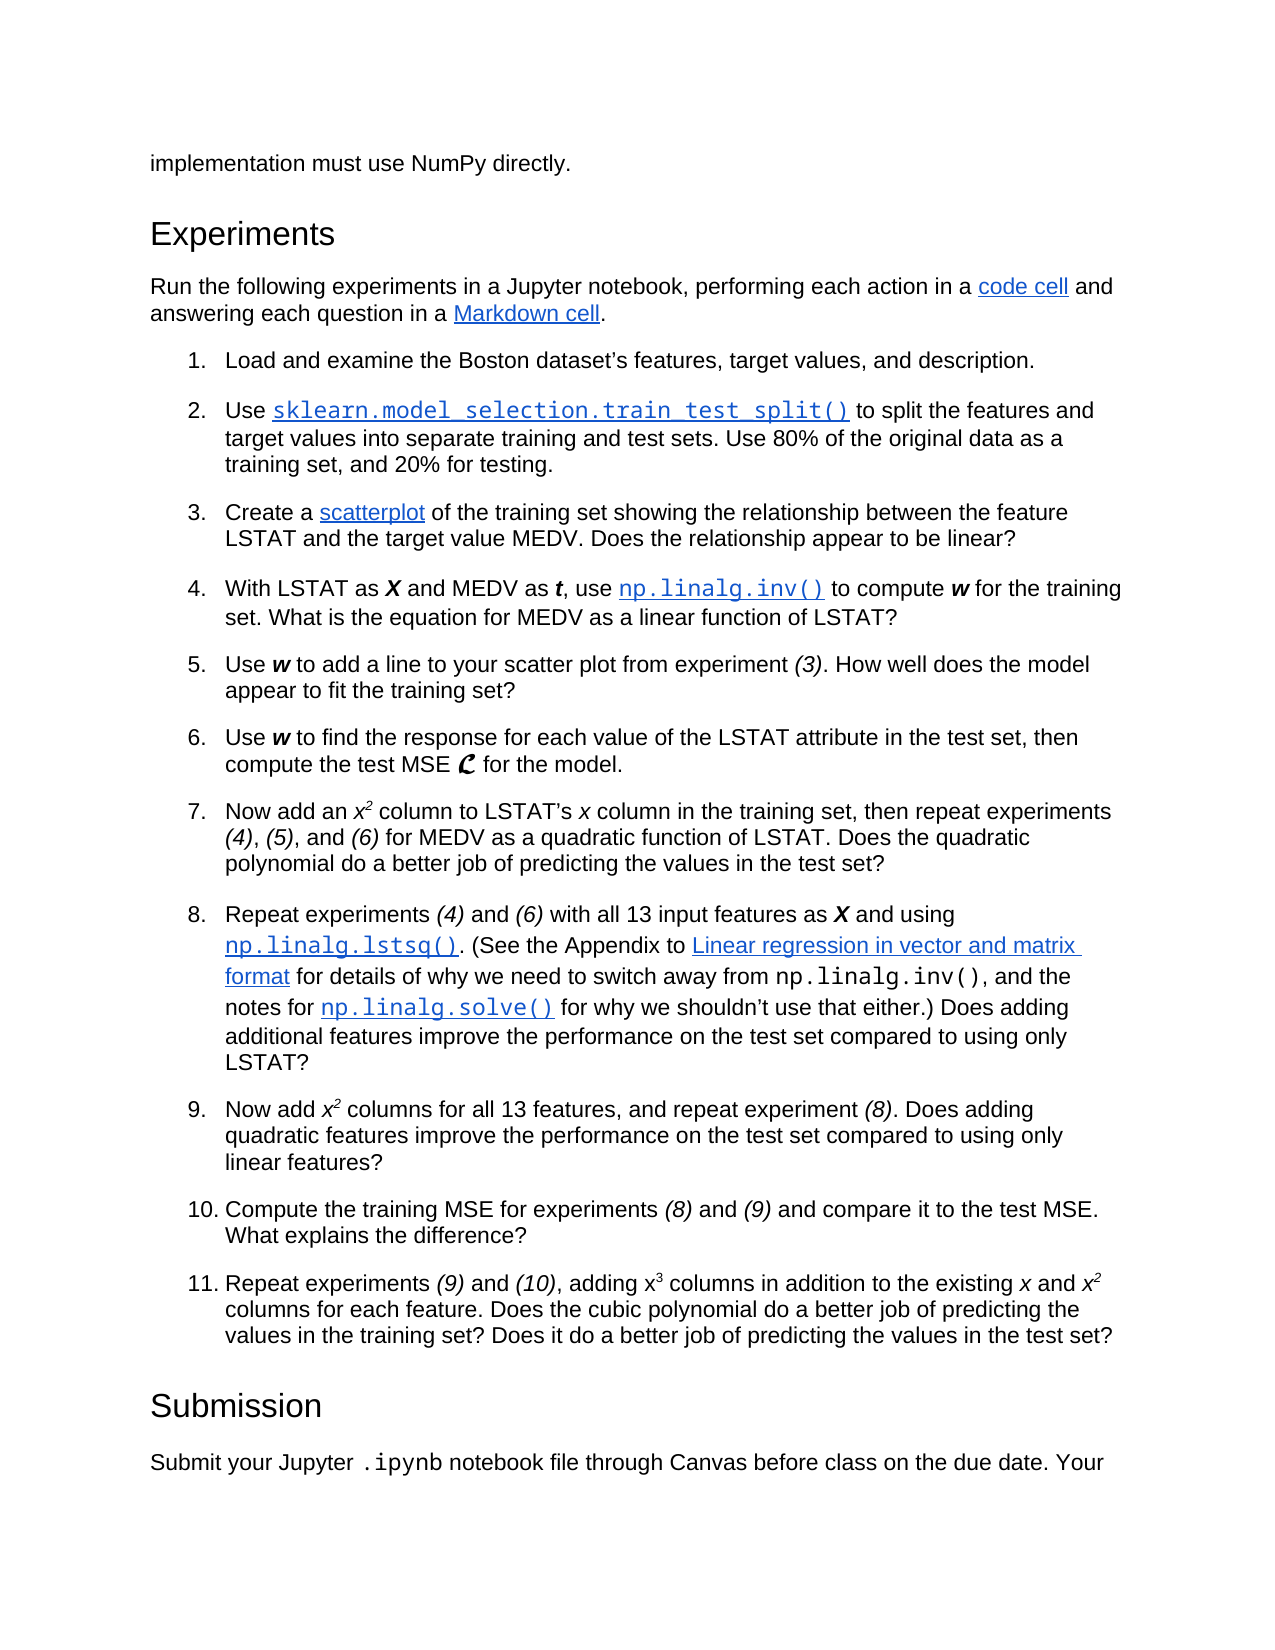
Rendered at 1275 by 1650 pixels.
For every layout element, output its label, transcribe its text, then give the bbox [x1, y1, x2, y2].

list Now add an x2 column to LSTAT’s x column in the training set, then repeat experiments (4), (5), and (6) for MEDV as a quadratic function of LSTAT. Does the quadratic polynomial do a better job of predicting the values in the test set? [187, 798, 1125, 877]
list Now add x2 columns for all 13 features, and repeat experiment (8). Does adding quadratic features improve the performance on the test set compared to using only linear features? [187, 1096, 1125, 1175]
list Compute the training MSE for experiments (8) and (9) and compare it to the test MSE. What explains the difference? [187, 1196, 1125, 1249]
list Repeat experiments (4) and (6) with all 13 input features as X and using np.linalg.lstsq(). (See the Appendix to Linear regression in vector and matrix format for details of why we need to switch away from np.linalg.inv(), and the notes for np.linalg.solve() for why we shouldn’t use that either.) Does adding additional features improve the performance on the test set compared to using only LSTAT? [187, 898, 1125, 1075]
list Use w to find the response for each value of the LSTAT attribute in the test set, then compute the test MSE 𝓛 for the model. [187, 724, 1125, 777]
list Use sklearn.model_selection.train_test_split() to split the features and target values into separate training and test sets. Use 80% of the original data as a training set, and 20% for testing. [187, 394, 1125, 478]
list With LSTAT as X and MEDV as t, use np.linalg.inv() to compute w for the training set. What is the equation for MEDV as a linear function of LSTAT? [187, 572, 1125, 630]
text Submit your Jupyter .ipynb notebook file through Canvas before class on the due date. Your [150, 1445, 1125, 1477]
text implementation must use NumPy directly. [150, 150, 1125, 176]
list Repeat experiments (9) and (10), adding x3 columns in addition to the existing x and x2 columns for each feature. Does the cubic polynomial do a better job of predicting the values in the training set? Does it do a better job of predicting the values in the test set? [187, 1269, 1125, 1349]
list Use w to add a line to your scatter plot from experiment (3). How well does the model appear to fit the training set? [187, 651, 1125, 703]
list Load and examine the Boston dataset’s features, target values, and description. [187, 347, 1125, 373]
subtitle Experiments [150, 214, 1125, 252]
text Run the following experiments in a Jupyter notebook, performing each action in a code cell and answering each question in a Markdown cell. [150, 273, 1125, 326]
list Create a scatterplot of the training set showing the relationship between the feature LSTAT and the target value MEDV. Does the relationship appear to be linear? [187, 499, 1125, 551]
subtitle Submission [150, 1386, 1125, 1424]
